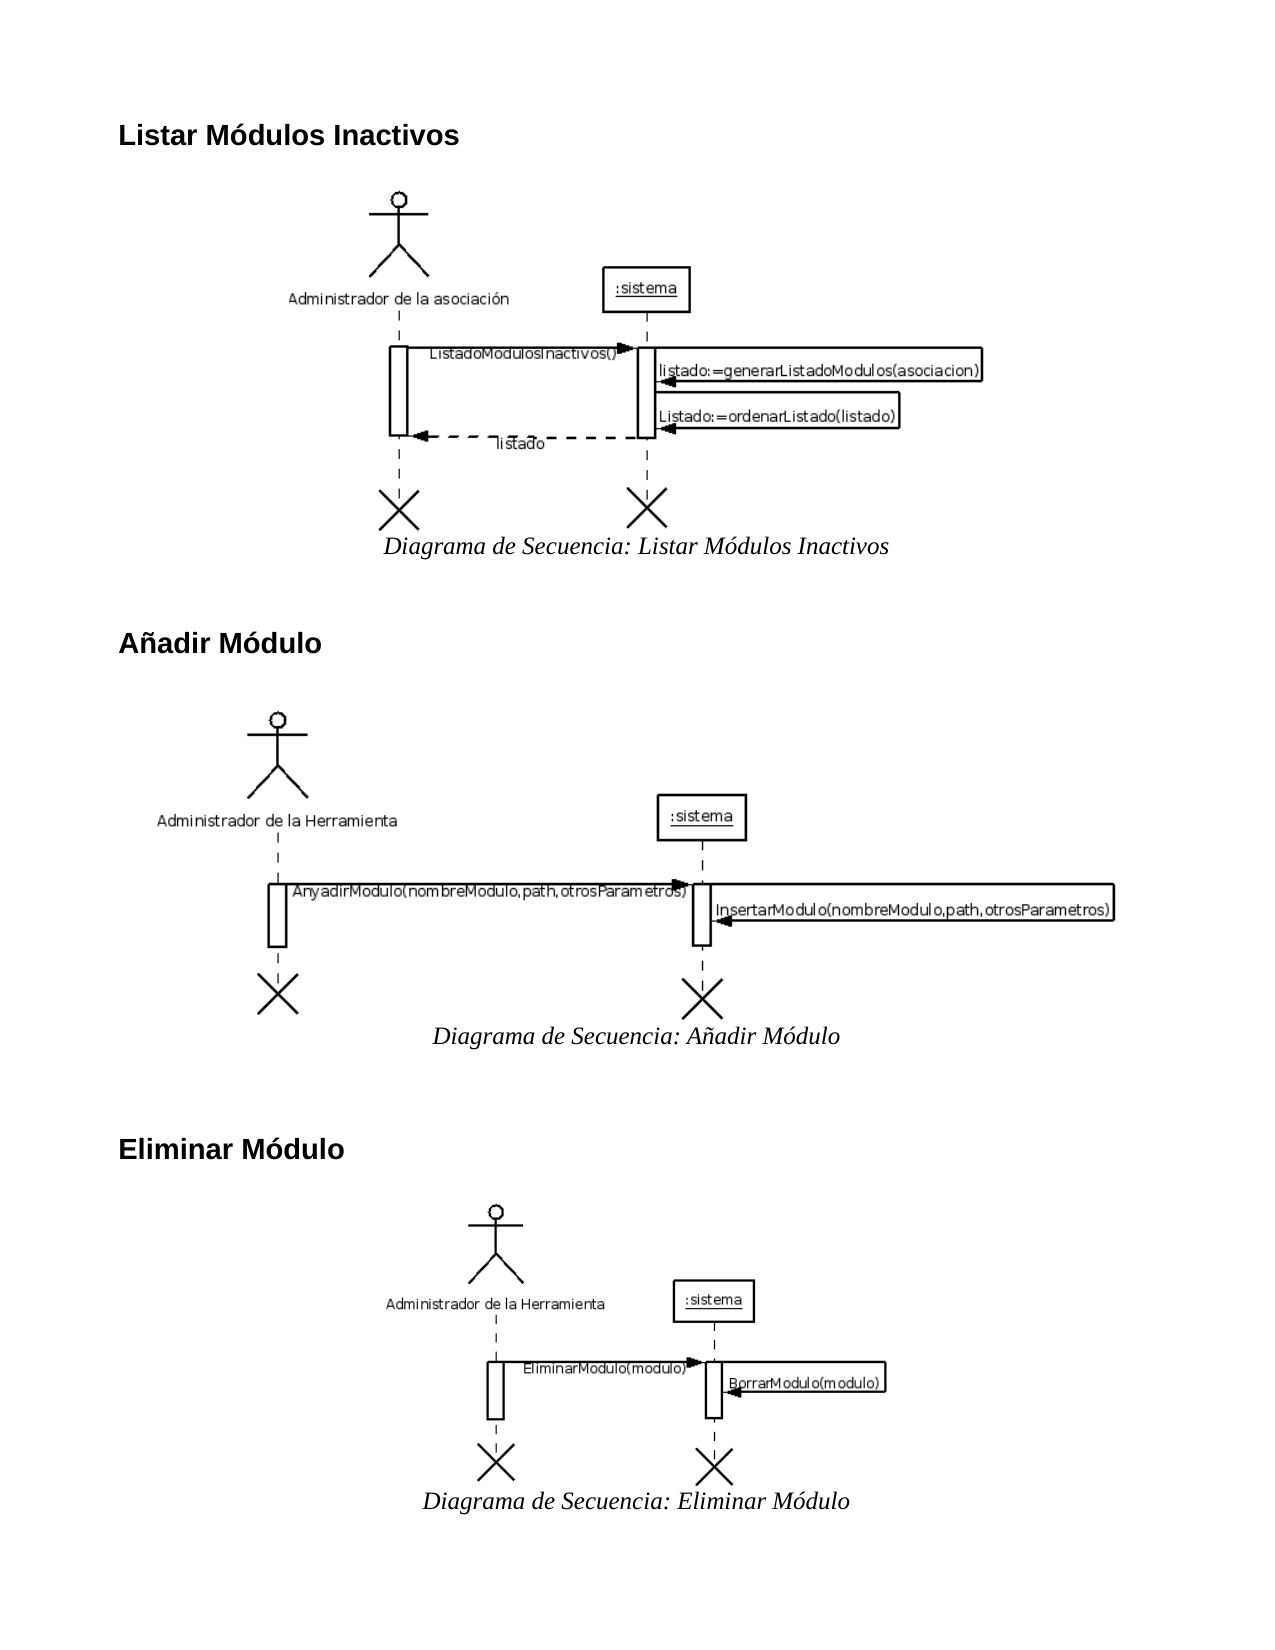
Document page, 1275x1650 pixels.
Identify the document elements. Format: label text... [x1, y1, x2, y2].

text Diagrama de Secuencia: Añadir Módulo [157, 1021, 1118, 1050]
text Diagrama de Secuencia: Eliminar Módulo [386, 1487, 889, 1515]
picture [386, 1191, 889, 1487]
text Diagrama de Secuencia: Listar Módulos Inactivos [289, 532, 986, 560]
subtitle Eliminar Módulo [118, 1132, 1157, 1166]
subtitle Añadir Módulo [118, 626, 1157, 660]
picture [289, 176, 987, 532]
subtitle Listar Módulos Inactivos [118, 118, 1157, 152]
picture [157, 696, 1119, 1021]
